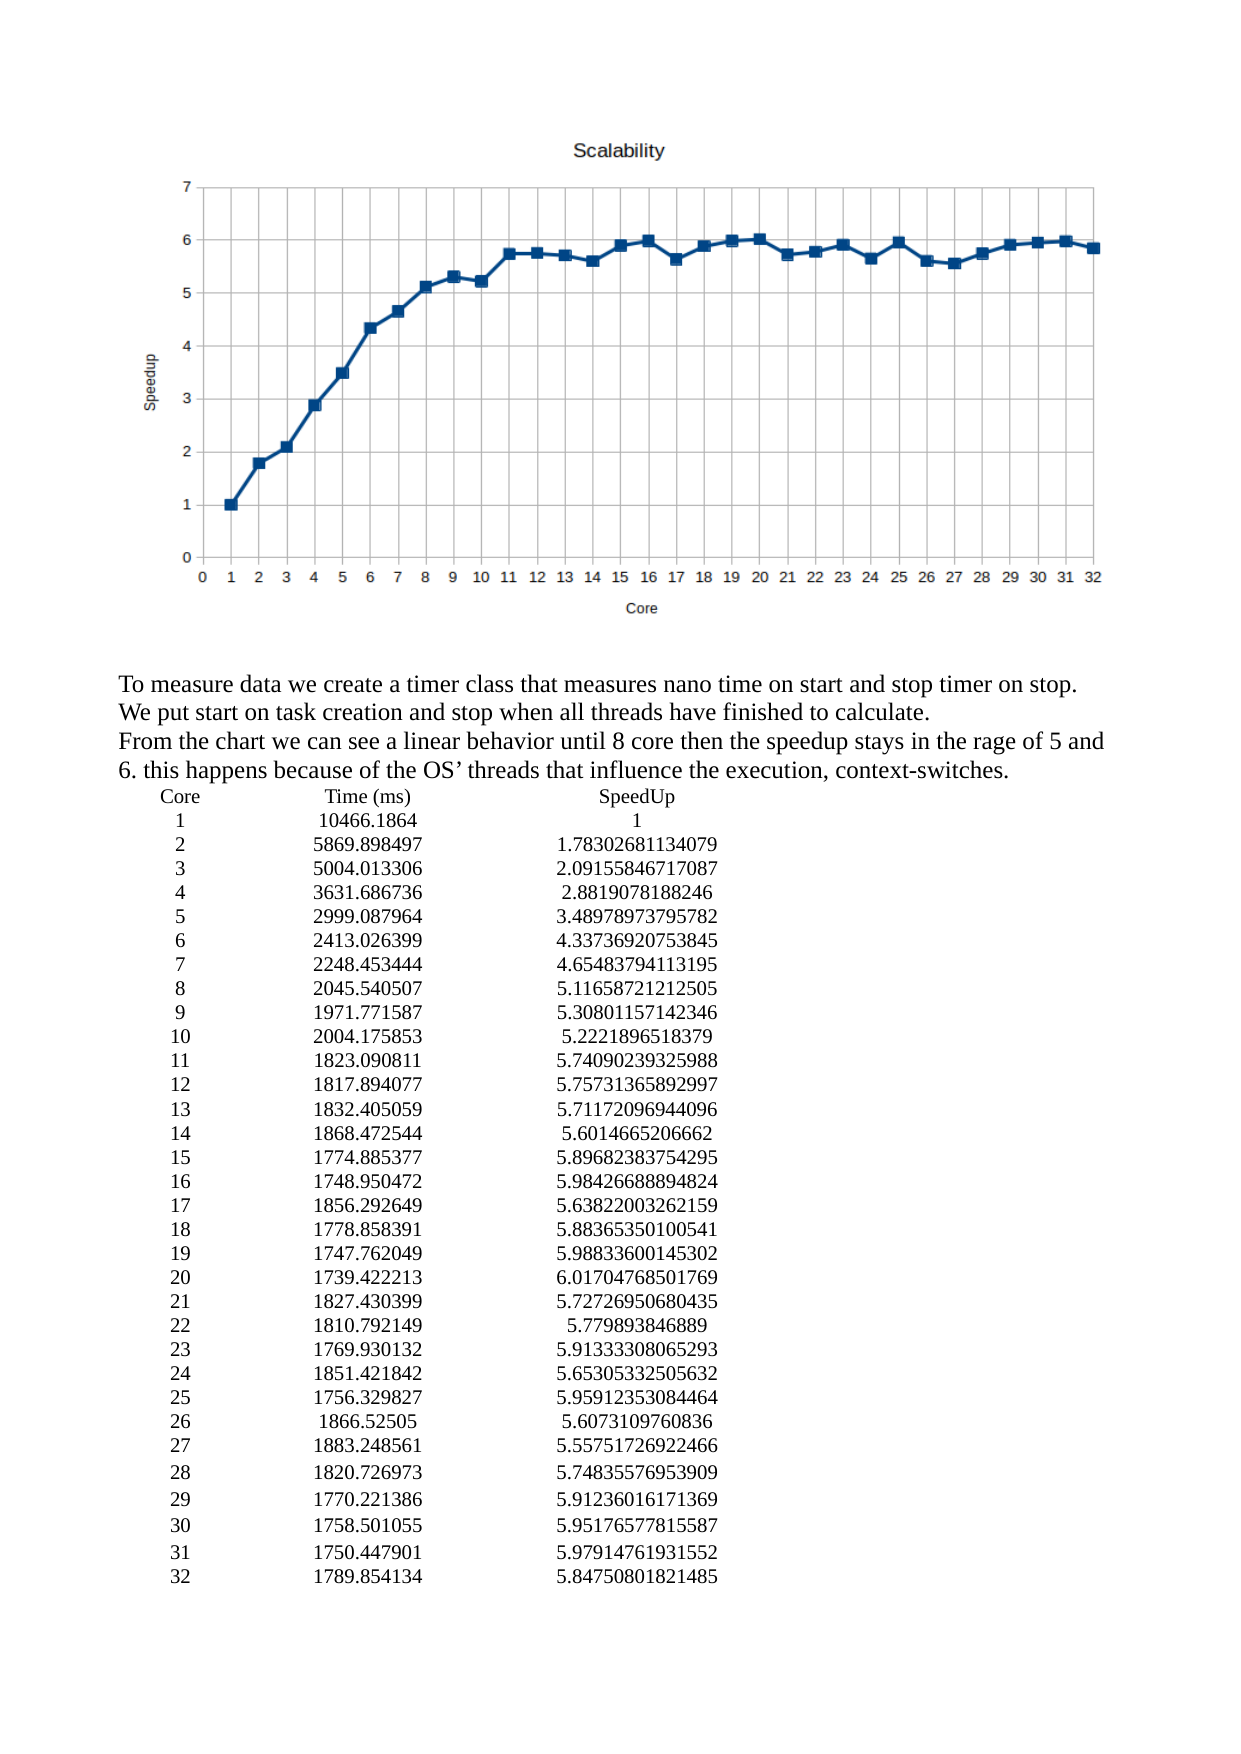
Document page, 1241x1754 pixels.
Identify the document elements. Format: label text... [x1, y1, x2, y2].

table_header Time (ms) [248, 784, 487, 808]
table_cell 1883.248561 [248, 1433, 487, 1457]
table_cell 5.55751726922466 [487, 1433, 787, 1457]
table_cell 1868.472544 [248, 1121, 487, 1144]
table_cell 10 [112, 1024, 248, 1048]
table_cell 32 [112, 1564, 248, 1588]
table_cell 6.01704768501769 [487, 1265, 787, 1289]
table_cell 5869.898497 [248, 832, 487, 856]
table_cell 5.74090239325988 [487, 1048, 787, 1072]
table_cell 1823.090811 [248, 1048, 487, 1072]
table_header SpeedUp [487, 784, 787, 808]
table_cell 24 [112, 1361, 248, 1385]
table_cell 5.89682383754295 [487, 1145, 787, 1169]
table_cell 1770.221386 [248, 1484, 487, 1511]
table_cell 1739.422213 [248, 1265, 487, 1289]
table_cell 13 [112, 1096, 248, 1121]
table_cell 5.91333308065293 [487, 1337, 787, 1361]
table_cell 5.6073109760836 [487, 1409, 787, 1433]
table_cell 5.74835576953909 [487, 1458, 787, 1484]
table_cell 1769.930132 [248, 1337, 487, 1361]
table_cell 5.2221896518379 [487, 1024, 787, 1048]
table_cell 22 [112, 1313, 248, 1337]
table_cell 1832.405059 [248, 1096, 487, 1121]
table_cell 31 [112, 1538, 248, 1564]
table_cell 4.65483794113195 [487, 952, 787, 976]
table_cell 18 [112, 1217, 248, 1241]
table_cell 19 [112, 1241, 248, 1265]
table_cell 5.98426688894824 [487, 1169, 787, 1193]
table_cell 1866.52505 [248, 1409, 487, 1433]
table_cell 5.97914761931552 [487, 1538, 787, 1564]
table_cell 29 [112, 1484, 248, 1511]
table_cell 5.30801157142346 [487, 1000, 787, 1024]
table_cell 1817.894077 [248, 1073, 487, 1096]
table_cell 1810.792149 [248, 1313, 487, 1337]
table_cell 14 [112, 1121, 248, 1144]
table_header Core [112, 784, 248, 808]
table_cell 5.6014665206662 [487, 1121, 787, 1144]
table_cell 26 [112, 1409, 248, 1433]
table_cell 5.11658721212505 [487, 976, 787, 1000]
table_cell 2004.175853 [248, 1024, 487, 1048]
table_cell 30 [112, 1511, 248, 1537]
table_cell 2.09155846717087 [487, 856, 787, 880]
table_cell 1747.762049 [248, 1241, 487, 1265]
table_cell 1 [487, 808, 787, 832]
table_cell 2999.087964 [248, 904, 487, 928]
table_cell 1778.858391 [248, 1217, 487, 1241]
picture [118, 118, 1123, 640]
table_cell 17 [112, 1193, 248, 1217]
table_cell 21 [112, 1289, 248, 1313]
table_cell 5.65305332505632 [487, 1361, 787, 1385]
table_cell 5.84750801821485 [487, 1564, 787, 1588]
table_cell 28 [112, 1458, 248, 1484]
table_cell 27 [112, 1433, 248, 1457]
table_cell 5.63822003262159 [487, 1193, 787, 1217]
table_cell 15 [112, 1145, 248, 1169]
table_cell 2413.026399 [248, 928, 487, 952]
table_cell 5.71172096944096 [487, 1096, 787, 1121]
text From the chart we can see a linear behavior until 8 core then the speedup stays in the rage of 5 and 6. this happens because of the OS’ threads that influence the execution, context-switches. [118, 726, 1122, 784]
table_cell 1.78302681134079 [487, 832, 787, 856]
table_cell 3.48978973795782 [487, 904, 787, 928]
table_cell 1851.421842 [248, 1361, 487, 1385]
table_cell 2.8819078188246 [487, 880, 787, 904]
table_cell 1820.726973 [248, 1458, 487, 1484]
table_cell 6 [112, 928, 248, 952]
table_cell 5.95176577815587 [487, 1511, 787, 1537]
table_cell 1774.885377 [248, 1145, 487, 1169]
table_cell 3 [112, 856, 248, 880]
table_cell 1789.854134 [248, 1564, 487, 1588]
table_cell 1971.771587 [248, 1000, 487, 1024]
table_cell 2248.453444 [248, 952, 487, 976]
table_cell 16 [112, 1169, 248, 1193]
text To measure data we create a timer class that measures nano time on start and stop timer on stop. [118, 669, 1122, 697]
table_cell 5.75731365892997 [487, 1073, 787, 1096]
table_cell 2045.540507 [248, 976, 487, 1000]
table_cell 1758.501055 [248, 1511, 487, 1537]
table_cell 23 [112, 1337, 248, 1361]
table_cell 1750.447901 [248, 1538, 487, 1564]
table_cell 5004.013306 [248, 856, 487, 880]
table_cell 25 [112, 1385, 248, 1409]
table_cell 2 [112, 832, 248, 856]
table_cell 4 [112, 880, 248, 904]
table_cell 5.98833600145302 [487, 1241, 787, 1265]
table_cell 1856.292649 [248, 1193, 487, 1217]
table_cell 20 [112, 1265, 248, 1289]
table_cell 7 [112, 952, 248, 976]
table_cell 10466.1864 [248, 808, 487, 832]
text We put start on task creation and stop when all threads have finished to calculate. [118, 697, 1122, 726]
table_cell 12 [112, 1073, 248, 1096]
table_cell 1756.329827 [248, 1385, 487, 1409]
table_cell 1748.950472 [248, 1169, 487, 1193]
table_cell 5.779893846889 [487, 1313, 787, 1337]
table_cell 5.91236016171369 [487, 1484, 787, 1511]
table_cell 5.88365350100541 [487, 1217, 787, 1241]
table_cell 4.33736920753845 [487, 928, 787, 952]
table_cell 5.72726950680435 [487, 1289, 787, 1313]
table_cell 1827.430399 [248, 1289, 487, 1313]
table_cell 5.95912353084464 [487, 1385, 787, 1409]
table_cell 11 [112, 1048, 248, 1072]
table_cell 8 [112, 976, 248, 1000]
table_cell 1 [112, 808, 248, 832]
table_cell 9 [112, 1000, 248, 1024]
table_cell 3631.686736 [248, 880, 487, 904]
table_cell 5 [112, 904, 248, 928]
